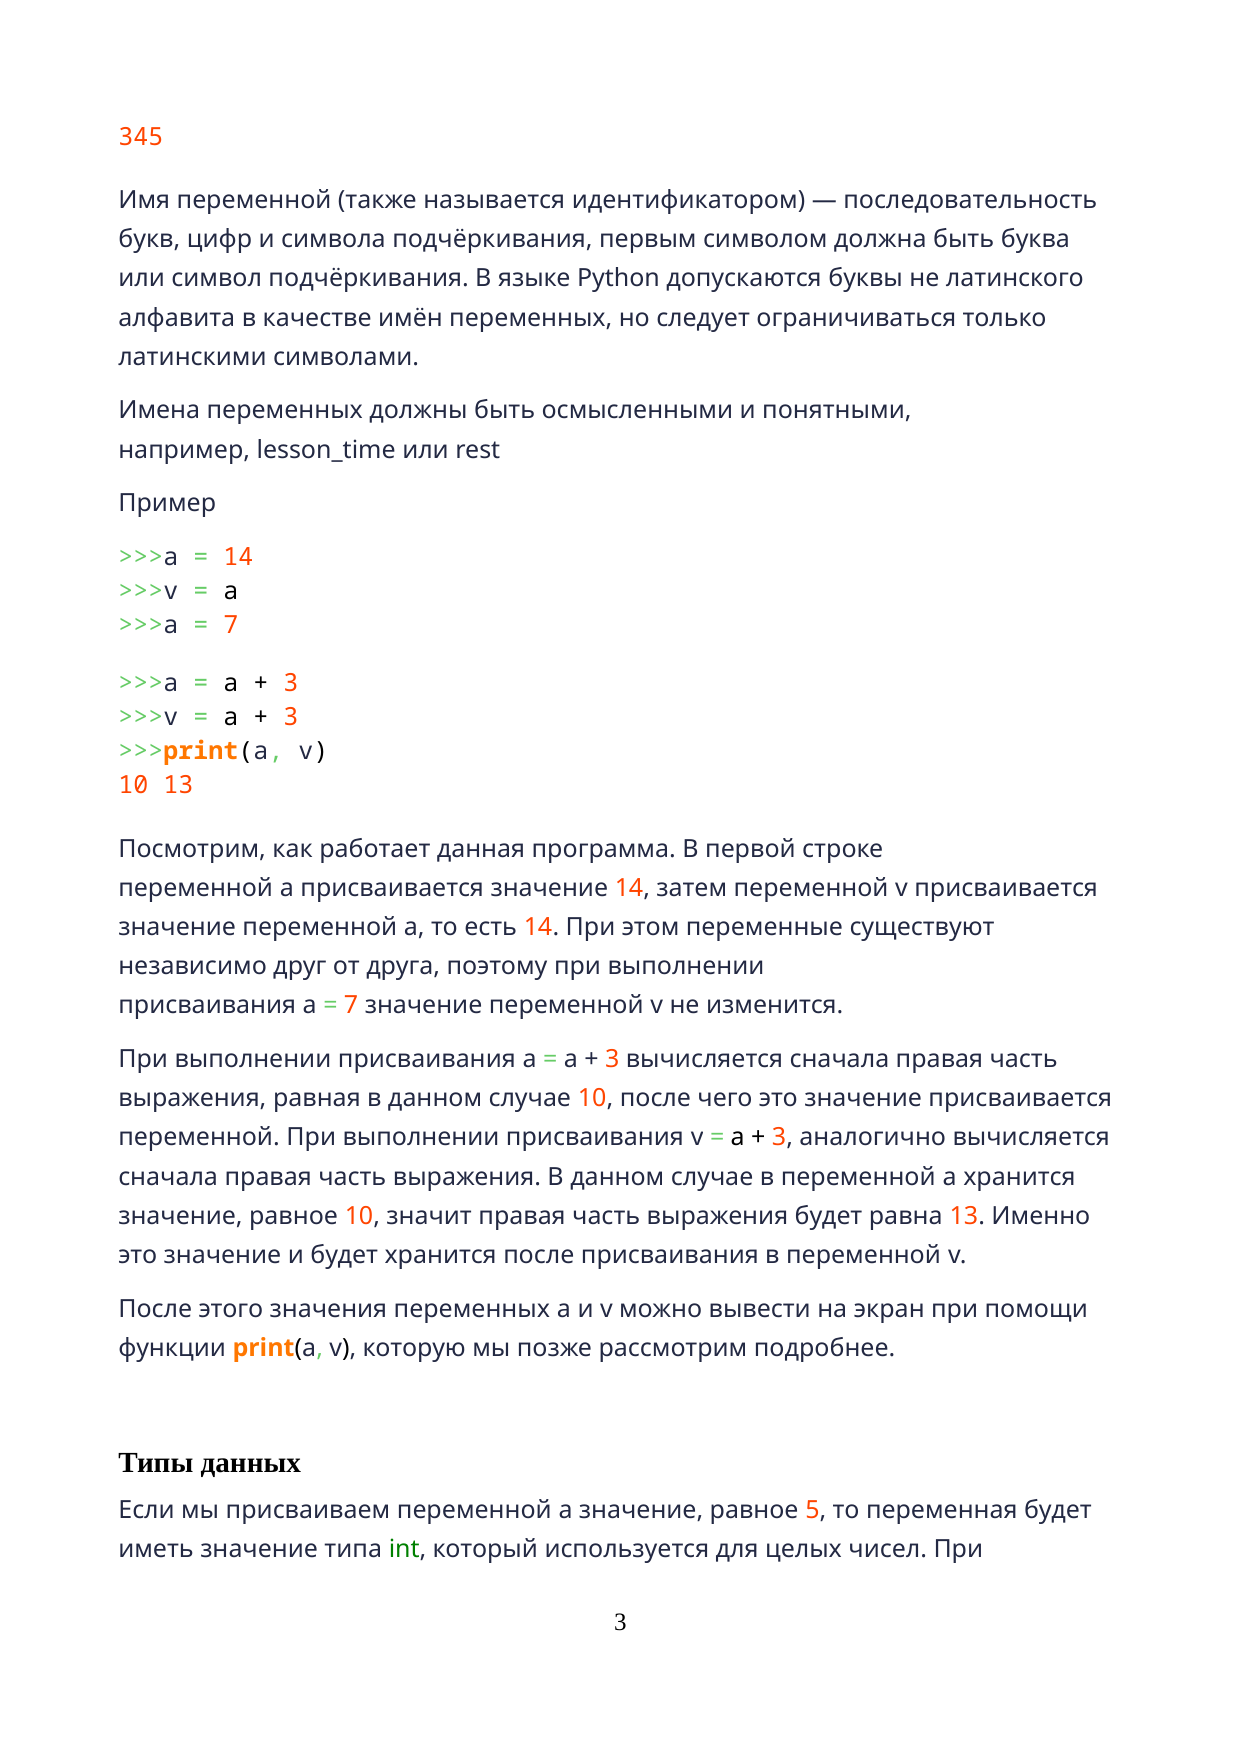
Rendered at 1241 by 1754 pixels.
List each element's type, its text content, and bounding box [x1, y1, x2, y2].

text 10 13 [118, 767, 1122, 801]
text Имя переменной (также называется идентификатором) — последовательность букв, цифр и символа подчёркивания, первым символом должна быть буква или символ подчёркивания. В языке Python допускаются буквы не латинского алфавита в качестве имён переменных, но следует ограничиваться только латинскими символами. [118, 182, 1122, 372]
text Если мы присваиваем переменной a значение, равное 5, то переменная будет иметь значение типа int, который используется для целых чисел. При [118, 1491, 1122, 1565]
text 345 [118, 118, 1122, 152]
text >>>v = a + 3 [118, 699, 1122, 733]
subtitle Типы данных [118, 1445, 1122, 1479]
text >>>a = 7 [118, 607, 1122, 641]
text После этого значения переменных a и v можно вывести на экран при помощи функции print(a, v), которую мы позже рассмотрим подробнее. [118, 1290, 1122, 1363]
text Имена переменных должны быть осмысленными и понятными, например, lesson_time или rest [118, 392, 1122, 465]
text При выполнении присваивания a = a + 3 вычисляется сначала правая часть выражения, равная в данном случае 10, после чего это значение присваивается переменной. При выполнении присваивания v = a + 3, аналогично вычисляется сначала правая часть выражения. В данном случае в переменной a хранится значение, равное 10, значит правая часть выражения будет равна 13. Именно это значение и будет хранится после присваивания в переменной v. [118, 1041, 1122, 1271]
text >>>a = a + 3 [118, 664, 1122, 699]
text >>>v = a [118, 573, 1122, 607]
text >>>a = 14 [118, 539, 1122, 573]
text >>>print(a, v) [118, 733, 1122, 767]
text Пример [118, 485, 1122, 519]
text Посмотрим, как работает данная программа. В первой строке переменной a присваивается значение 14, затем переменной v присваивается значение переменной a, то есть 14. При этом переменные существуют независимо друг от друга, поэтому при выполнении присваивания a = 7 значение переменной v не изменится. [118, 830, 1122, 1021]
